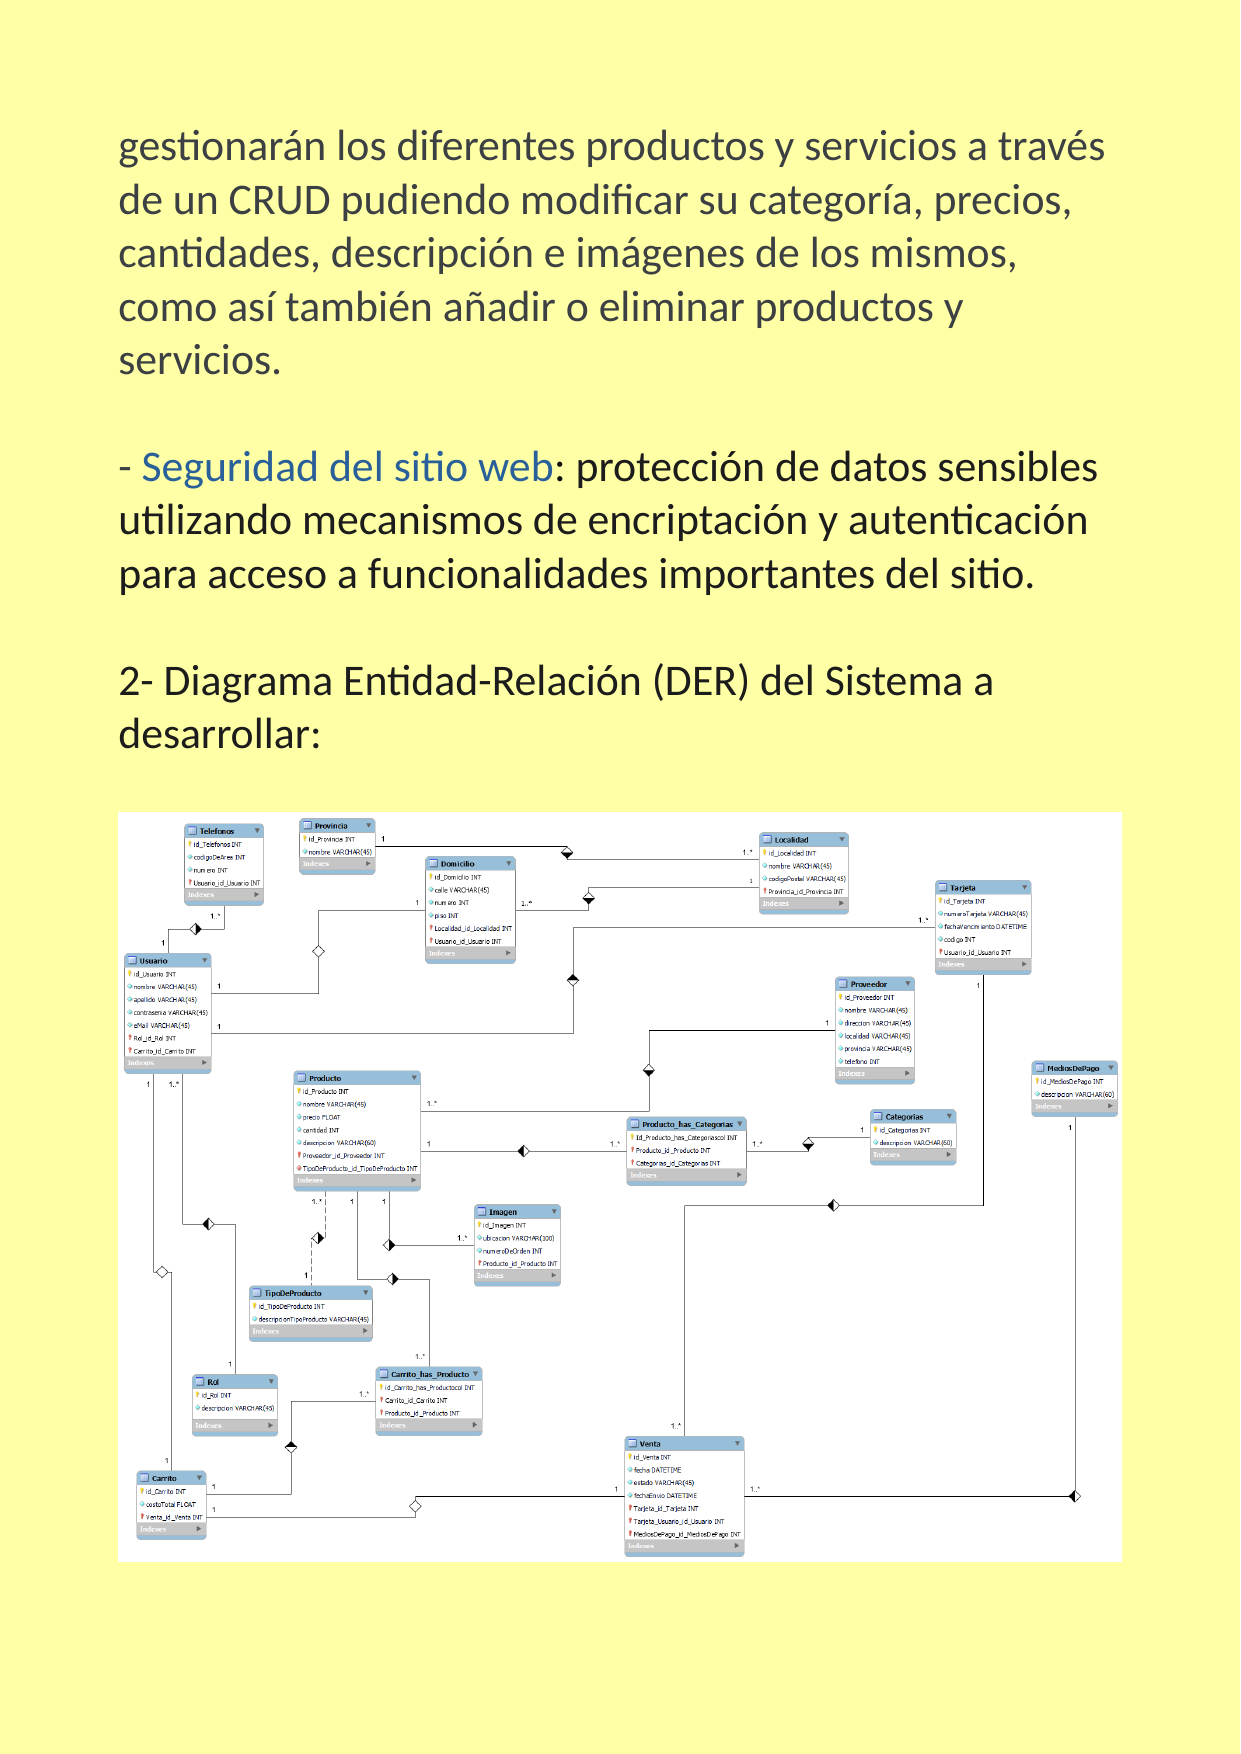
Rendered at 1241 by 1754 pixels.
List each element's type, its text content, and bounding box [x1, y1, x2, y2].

text - Seguridad del sitio web: protección de datos sensibles utilizando mecanismos de encriptación y autenticación para acceso a funcionalidades importantes del sitio. [118, 439, 1122, 599]
text 2- Diagrama Entidad-Relación (DER) del Sistema a desarrollar: [118, 652, 1122, 759]
text gestionarán los diferentes productos y servicios a través de un CRUD pudiendo modificar su categoría, precios, cantidades, descripción e imágenes de los mismos, como así también añadir o eliminar productos y servicios. [118, 118, 1122, 385]
picture [118, 812, 1123, 1562]
